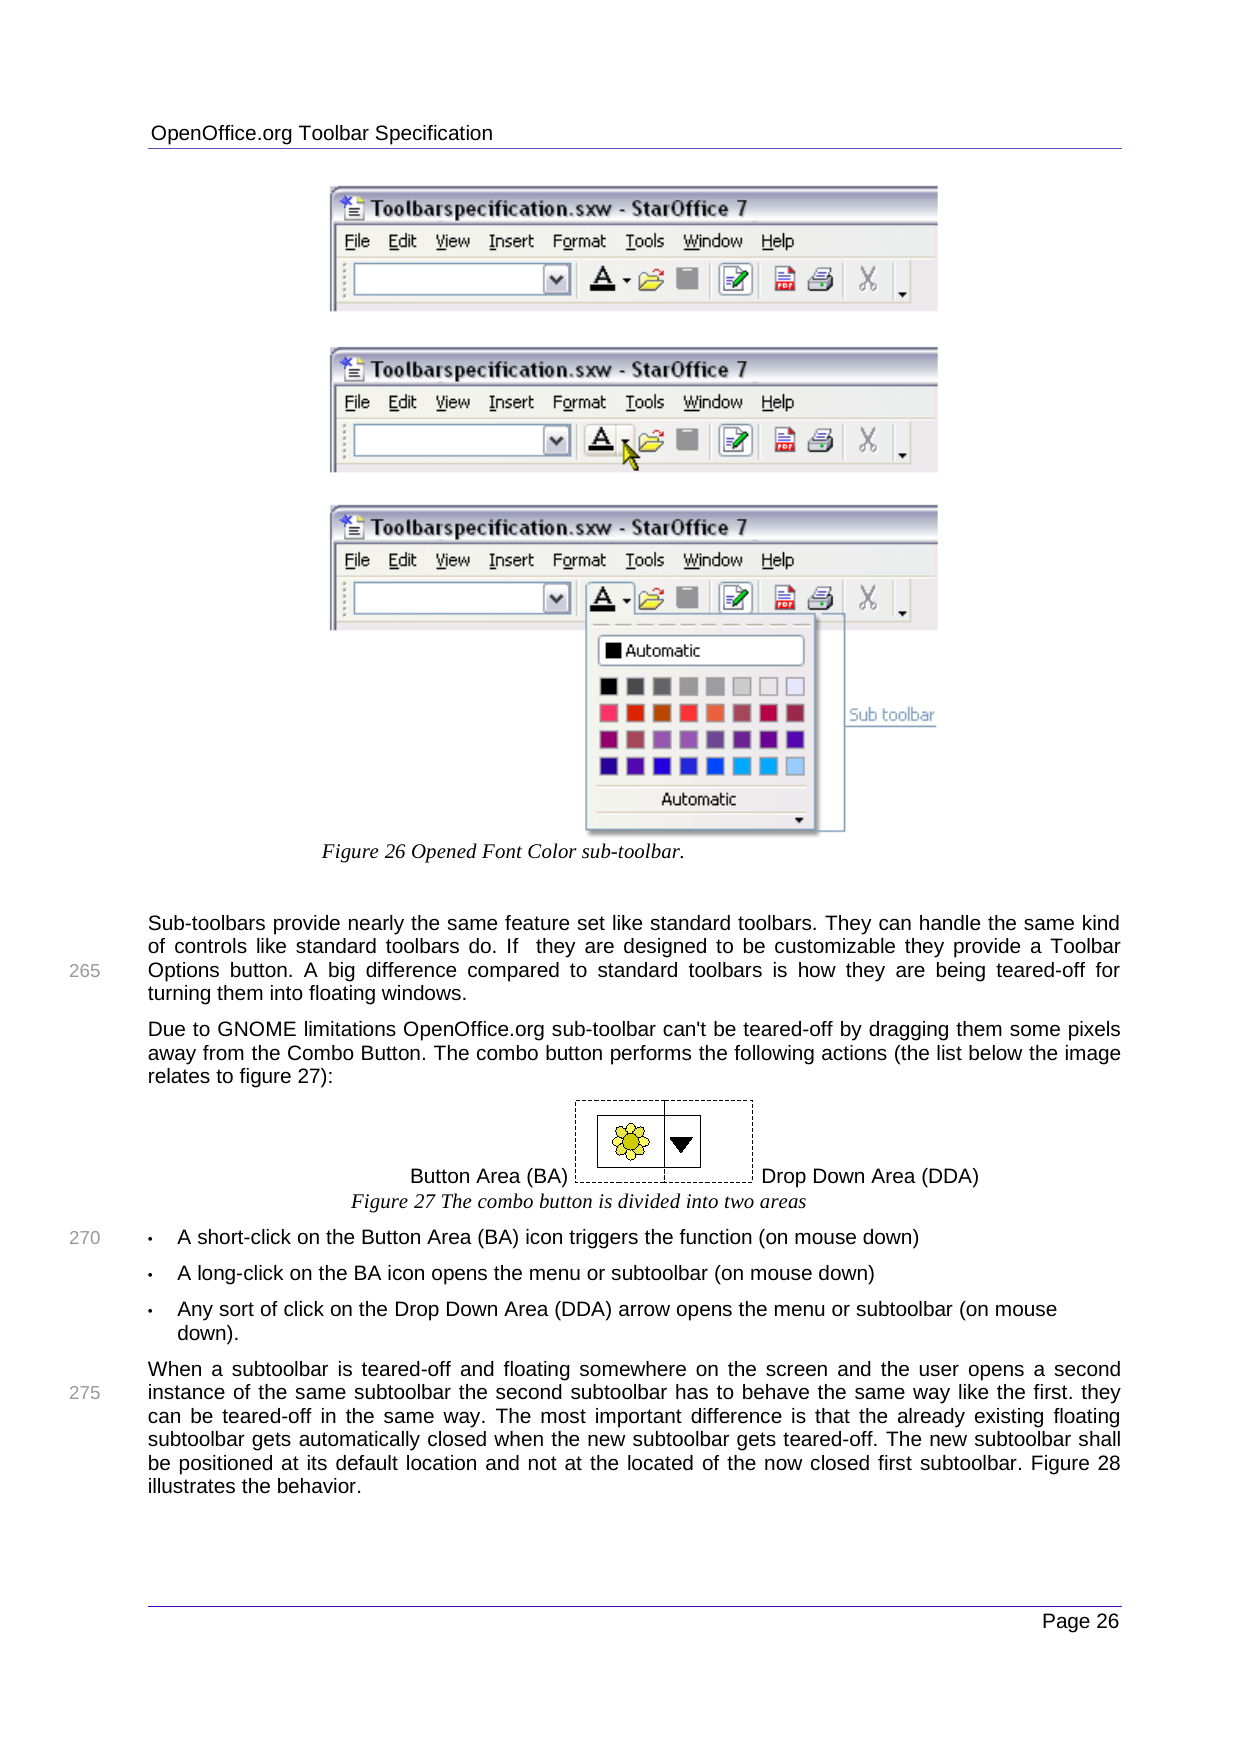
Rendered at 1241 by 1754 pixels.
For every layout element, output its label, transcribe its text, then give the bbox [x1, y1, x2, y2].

text Due to GNOME limitations OpenOffice.org sub-toolbar can't be teared-off by dragging them some pixels away from the Combo Button. The combo button performs the following actions (the list below the image relates to figure 27): [148, 1018, 1122, 1088]
list A short-click on the Button Area (BA) icon triggers the function (on mouse down) [148, 1226, 1122, 1249]
text Sub-toolbars provide nearly the same feature set like standard toolbars. They can handle the same kind of controls like standard toolbars do. If they are designed to be customizable they provide a Toolbar Options button. A big difference compared to standard toolbars is how they are being teared-off for turning them into floating windows. [148, 911, 1122, 1005]
list A long-click on the BA icon opens the menu or subtoolbar (on mouse down) [148, 1262, 1122, 1285]
picture [321, 177, 949, 840]
text When a subtoolbar is teared-off and floating somewhere on the screen and the user opens a second instance of the same subtoolbar the second subtoolbar has to behave the same way like the first. they can be teared-off in the same way. The most important difference is that the already existing floating subtoolbar gets automatically closed when the new subtoolbar gets teared-off. The new subtoolbar shall be positioned at its default location and not at the located of the now closed first subtoolbar. Figure 28 illustrates the behavior. [148, 1357, 1122, 1498]
text Figure 27 The combo button is divided into two areas [351, 1101, 919, 1213]
text Figure 26 Opened Font Color sub-toolbar. [322, 840, 948, 863]
list Any sort of click on the Drop Down Area (DDA) arrow opens the menu or subtoolbar (on mouse down). [148, 1298, 1122, 1345]
